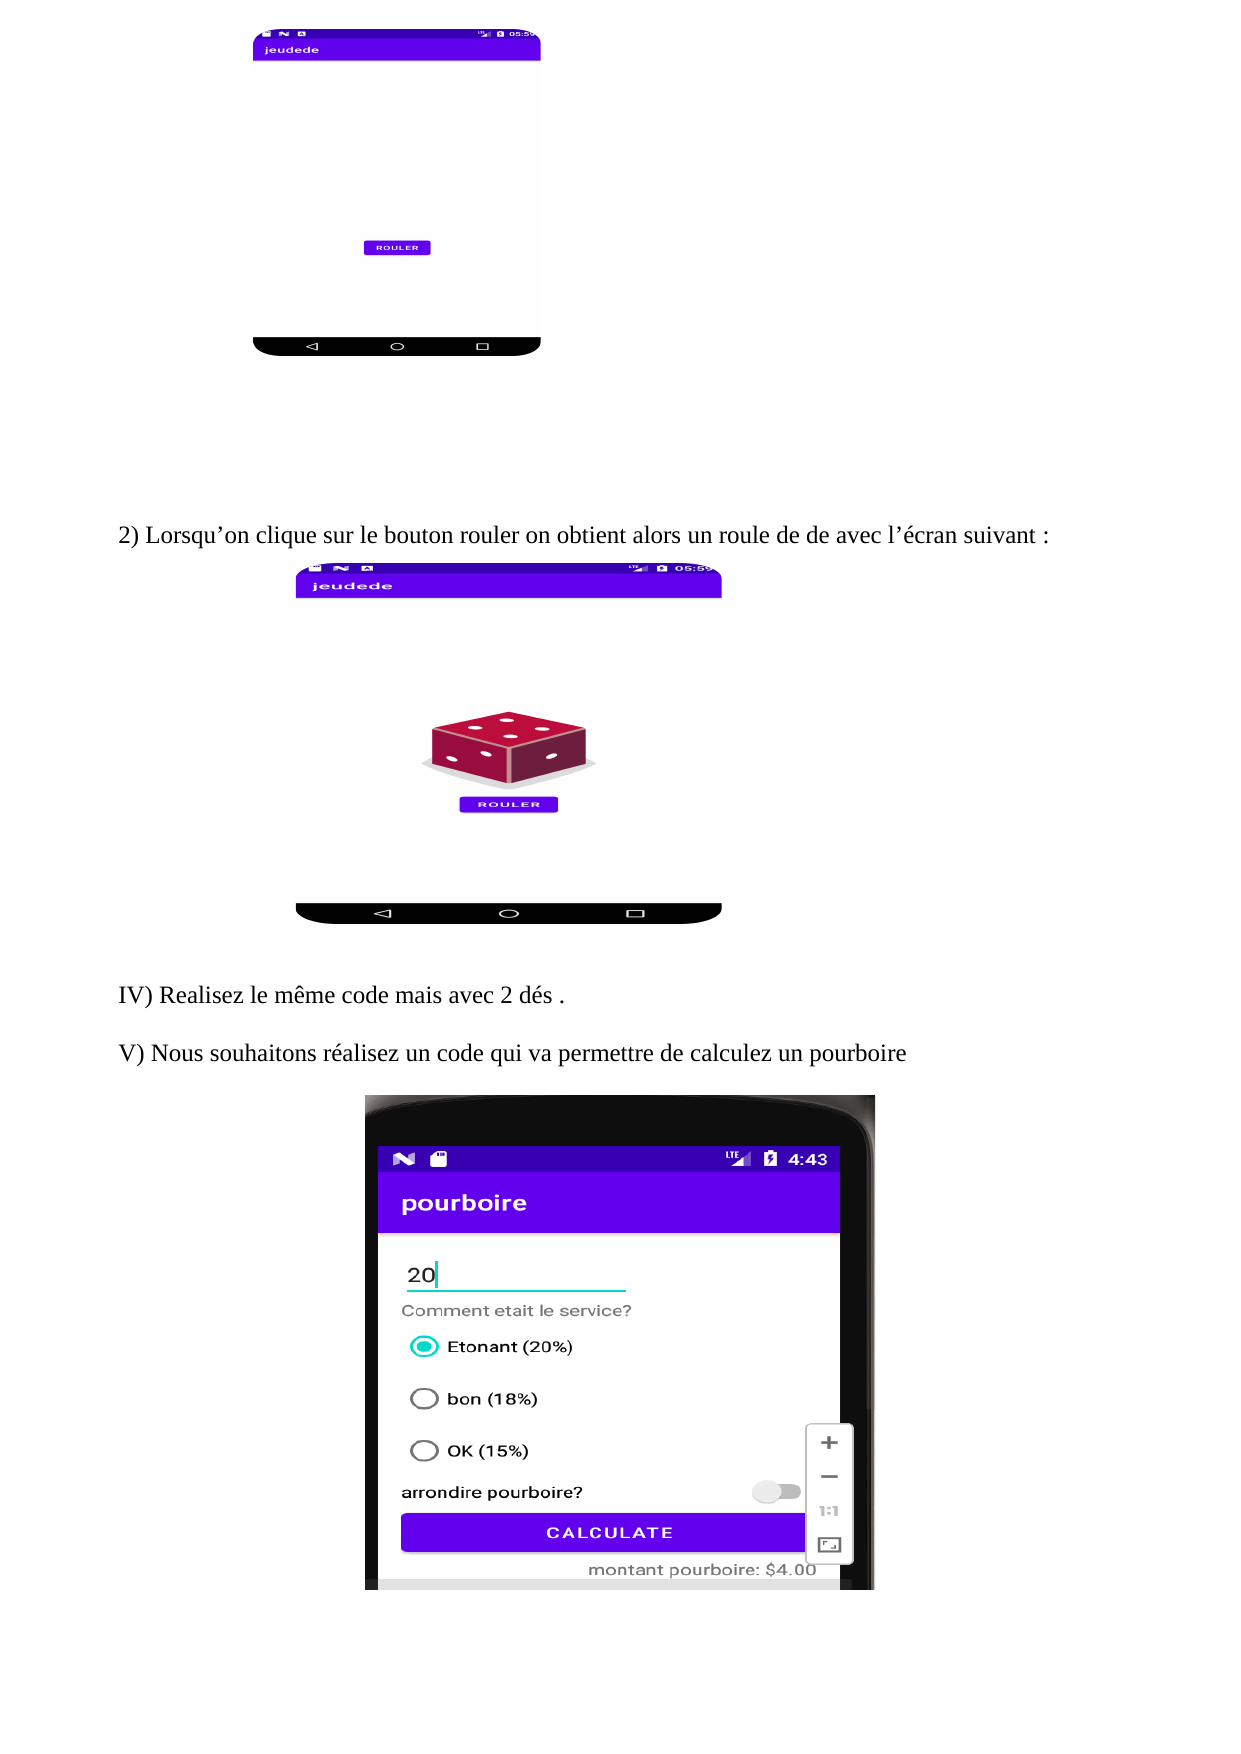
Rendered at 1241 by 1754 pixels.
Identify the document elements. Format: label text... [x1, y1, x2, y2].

text V) Nous souhaitons réalisez un code qui va permettre de calculez un pourboire [118, 1038, 1122, 1067]
text IV) Realisez le même code mais avec 2 dés . [118, 981, 1122, 1009]
text 2) Lorsqu’on clique sur le bouton rouler on obtient alors un roule de de avec l’écran suivant : [118, 521, 1122, 549]
picture [295, 563, 722, 924]
picture [253, 29, 541, 356]
picture [365, 1095, 876, 1590]
